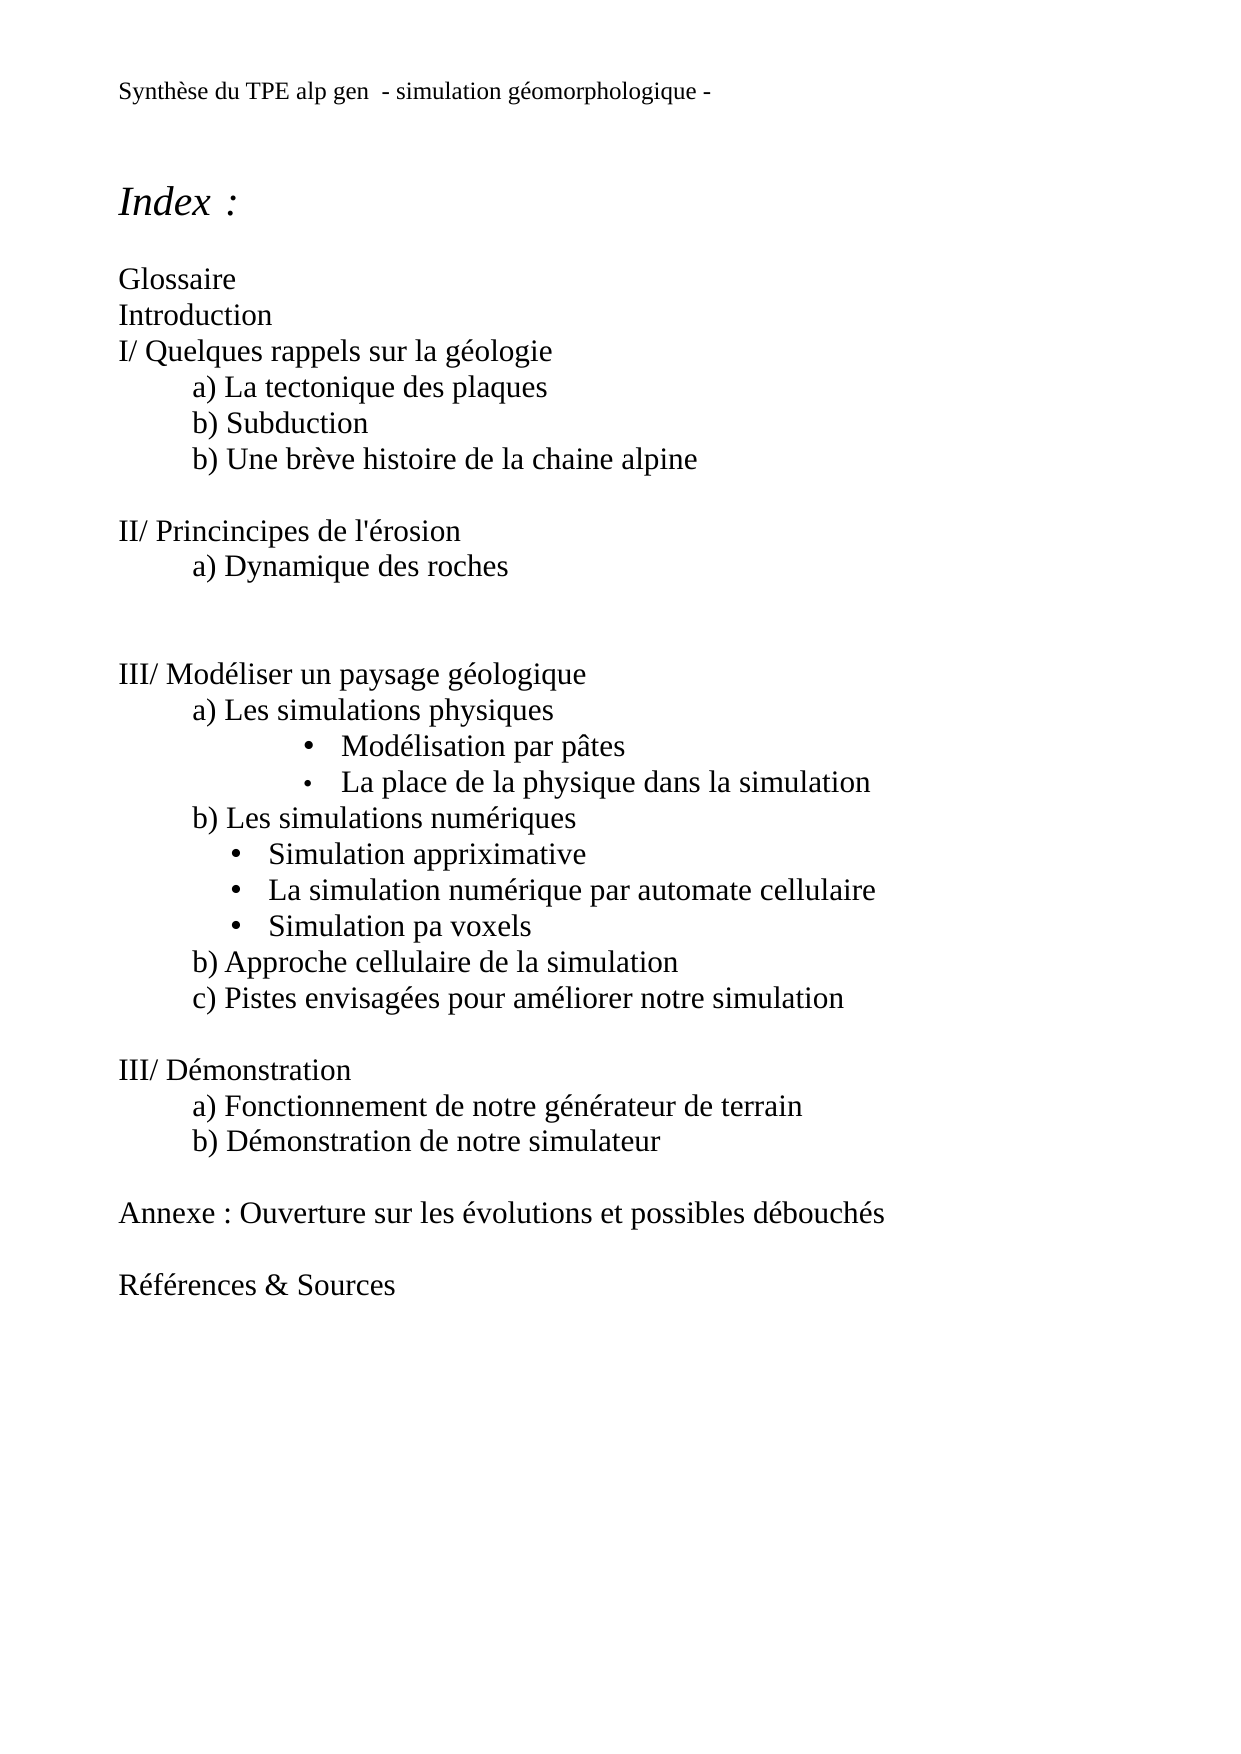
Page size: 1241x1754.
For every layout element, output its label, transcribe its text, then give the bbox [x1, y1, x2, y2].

text a) Fonctionnement de notre générateur de terrain [118, 1087, 1122, 1123]
text II/ Princincipes de l'érosion [118, 512, 1122, 548]
text Annexe : Ouverture sur les évolutions et possibles débouchés [118, 1194, 1122, 1231]
text a) La tectonique des plaques [118, 368, 1122, 404]
text a) Dynamique des roches [118, 548, 1122, 584]
text b) Démonstration de notre simulateur [118, 1123, 1122, 1159]
text III/ Démonstration [118, 1051, 1122, 1087]
list Modélisation par pâtes [303, 727, 1122, 763]
text b) Subduction [118, 404, 1122, 440]
text c) Pistes envisagées pour améliorer notre simulation [118, 979, 1122, 1015]
list La place de la physique dans la simulation [303, 763, 1122, 799]
text a) Les simulations physiques [118, 691, 1122, 727]
text Glossaire [118, 260, 1122, 296]
text b) Approche cellulaire de la simulation [118, 943, 1122, 979]
text b) Une brève histoire de la chaine alpine [118, 440, 1122, 476]
text I/ Quelques rappels sur la géologie [118, 332, 1122, 368]
text Références & Sources [118, 1266, 1122, 1302]
list Simulation pa voxels [231, 907, 1122, 943]
list Simulation appriximative [231, 835, 1122, 871]
text Index : [118, 176, 1122, 224]
text III/ Modéliser un paysage géologique [118, 656, 1122, 691]
list La simulation numérique par automate cellulaire [231, 871, 1122, 907]
text Introduction [118, 296, 1122, 332]
text b) Les simulations numériques [118, 799, 1122, 835]
